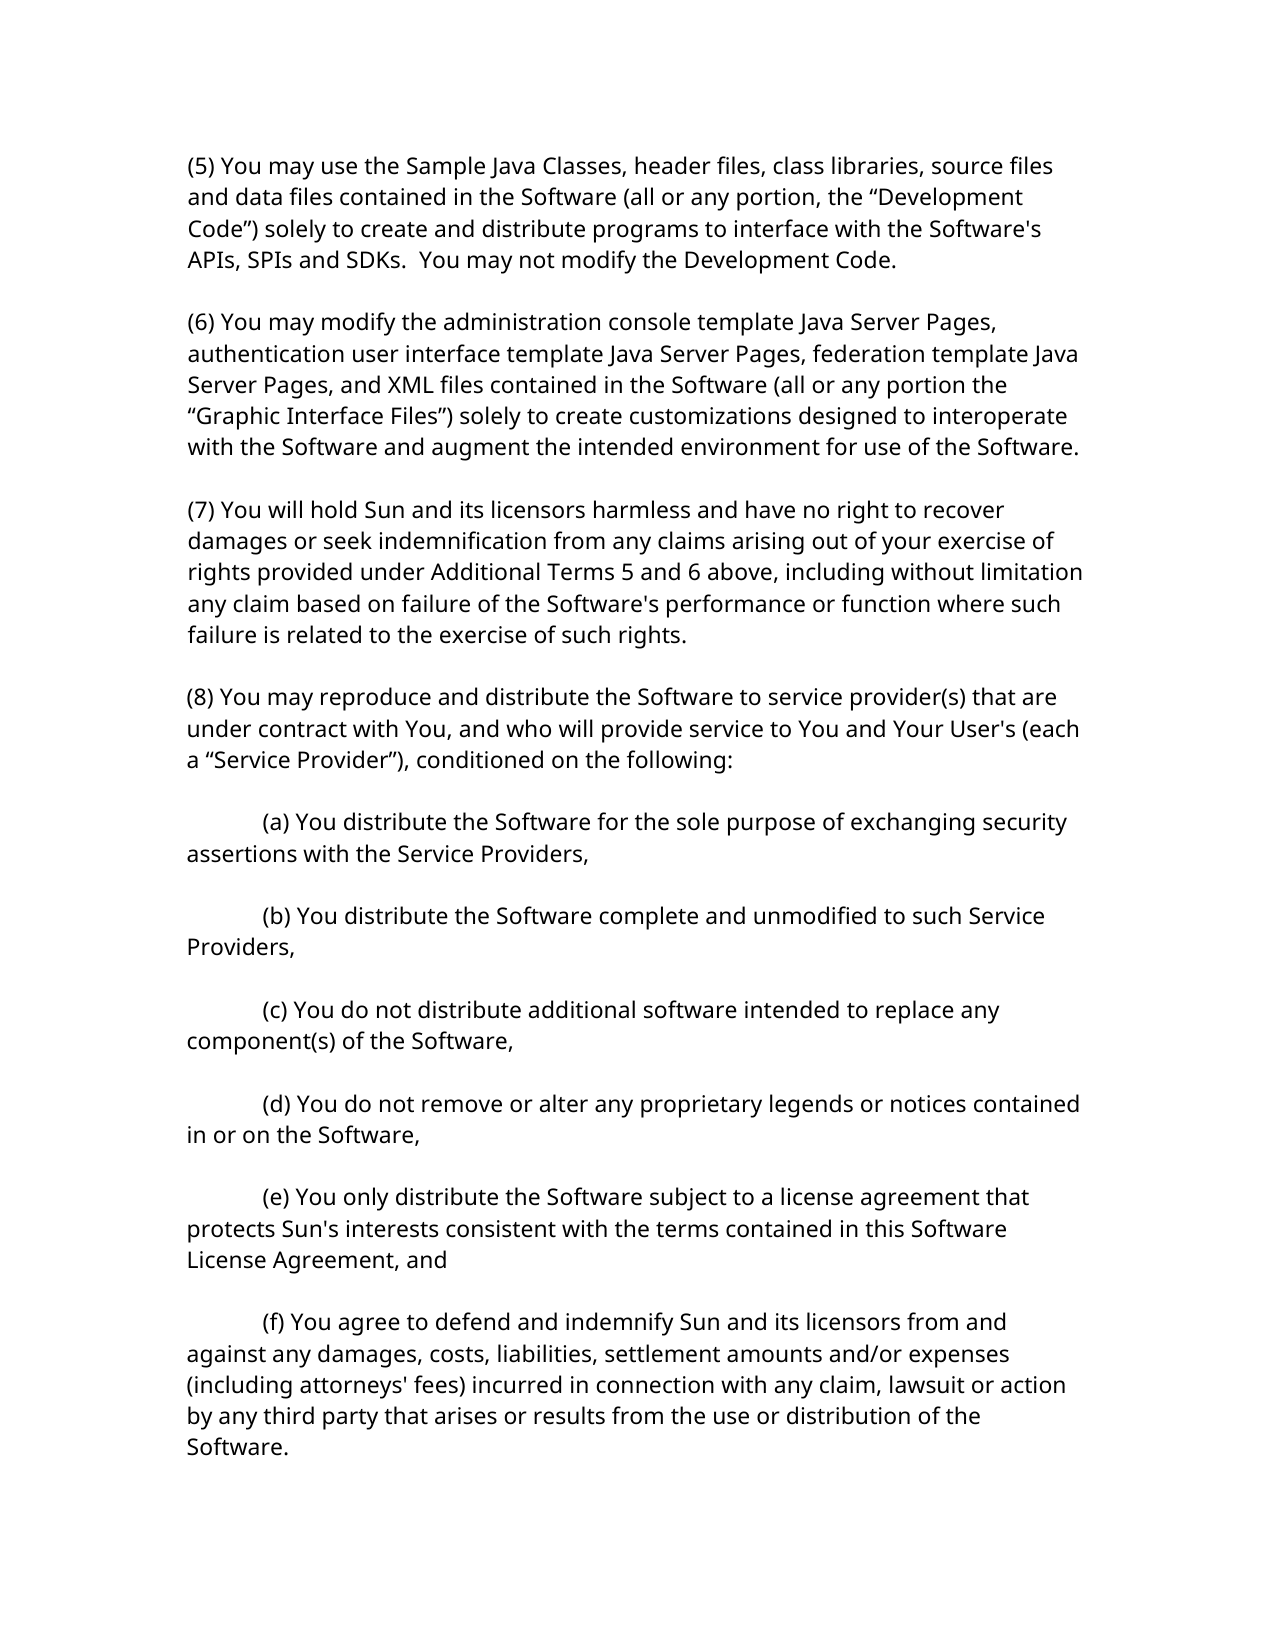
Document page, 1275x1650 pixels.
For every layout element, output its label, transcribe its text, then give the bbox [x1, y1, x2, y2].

text (e) You only distribute the Software subject to a license agreement that protects Sun's interests consistent with the terms contained in this Software License Agreement, and [186, 1181, 1087, 1275]
text (d) You do not remove or alter any proprietary legends or notices contained in or on the Software, [186, 1087, 1087, 1150]
text (6) You may modify the administration console template Java Server Pages, authentication user interface template Java Server Pages, federation template Java Server Pages, and XML files contained in the Software (all or any portion the “Graphic Interface Files”) solely to create customizations designed to interoperate with the Software and augment the intended environment for use of the Software. [187, 306, 1087, 462]
text (8) You may reproduce and distribute the Software to service provider(s) that are under contract with You, and who will provide service to You and Your User's (each a “Service Provider”), conditioned on the following: [186, 681, 1087, 775]
text (c) You do not distribute additional software intended to replace any component(s) of the Software, [186, 994, 1087, 1056]
text (b) You distribute the Software complete and unmodified to such Service Providers, [186, 900, 1087, 962]
text (5) You may use the Sample Java Classes, header files, class libraries, source files and data files contained in the Software (all or any portion, the “Development Code”) solely to create and distribute programs to interface with the Software's APIs, SPIs and SDKs. You may not modify the Development Code. [187, 150, 1087, 275]
text (f) You agree to defend and indemnify Sun and its licensors from and against any damages, costs, liabilities, settlement amounts and/or expenses (including attorneys' fees) incurred in connection with any claim, lawsuit or action by any third party that arises or results from the use or distribution of the Software. [186, 1306, 1087, 1462]
text (7) You will hold Sun and its licensors harmless and have no right to recover damages or seek indemnification from any claims arising out of your exercise of rights provided under Additional Terms 5 and 6 above, including without limitation any claim based on failure of the Software's performance or function where such failure is related to the exercise of such rights. [187, 494, 1087, 650]
text (a) You distribute the Software for the sole purpose of exchanging security assertions with the Service Providers, [186, 806, 1087, 869]
